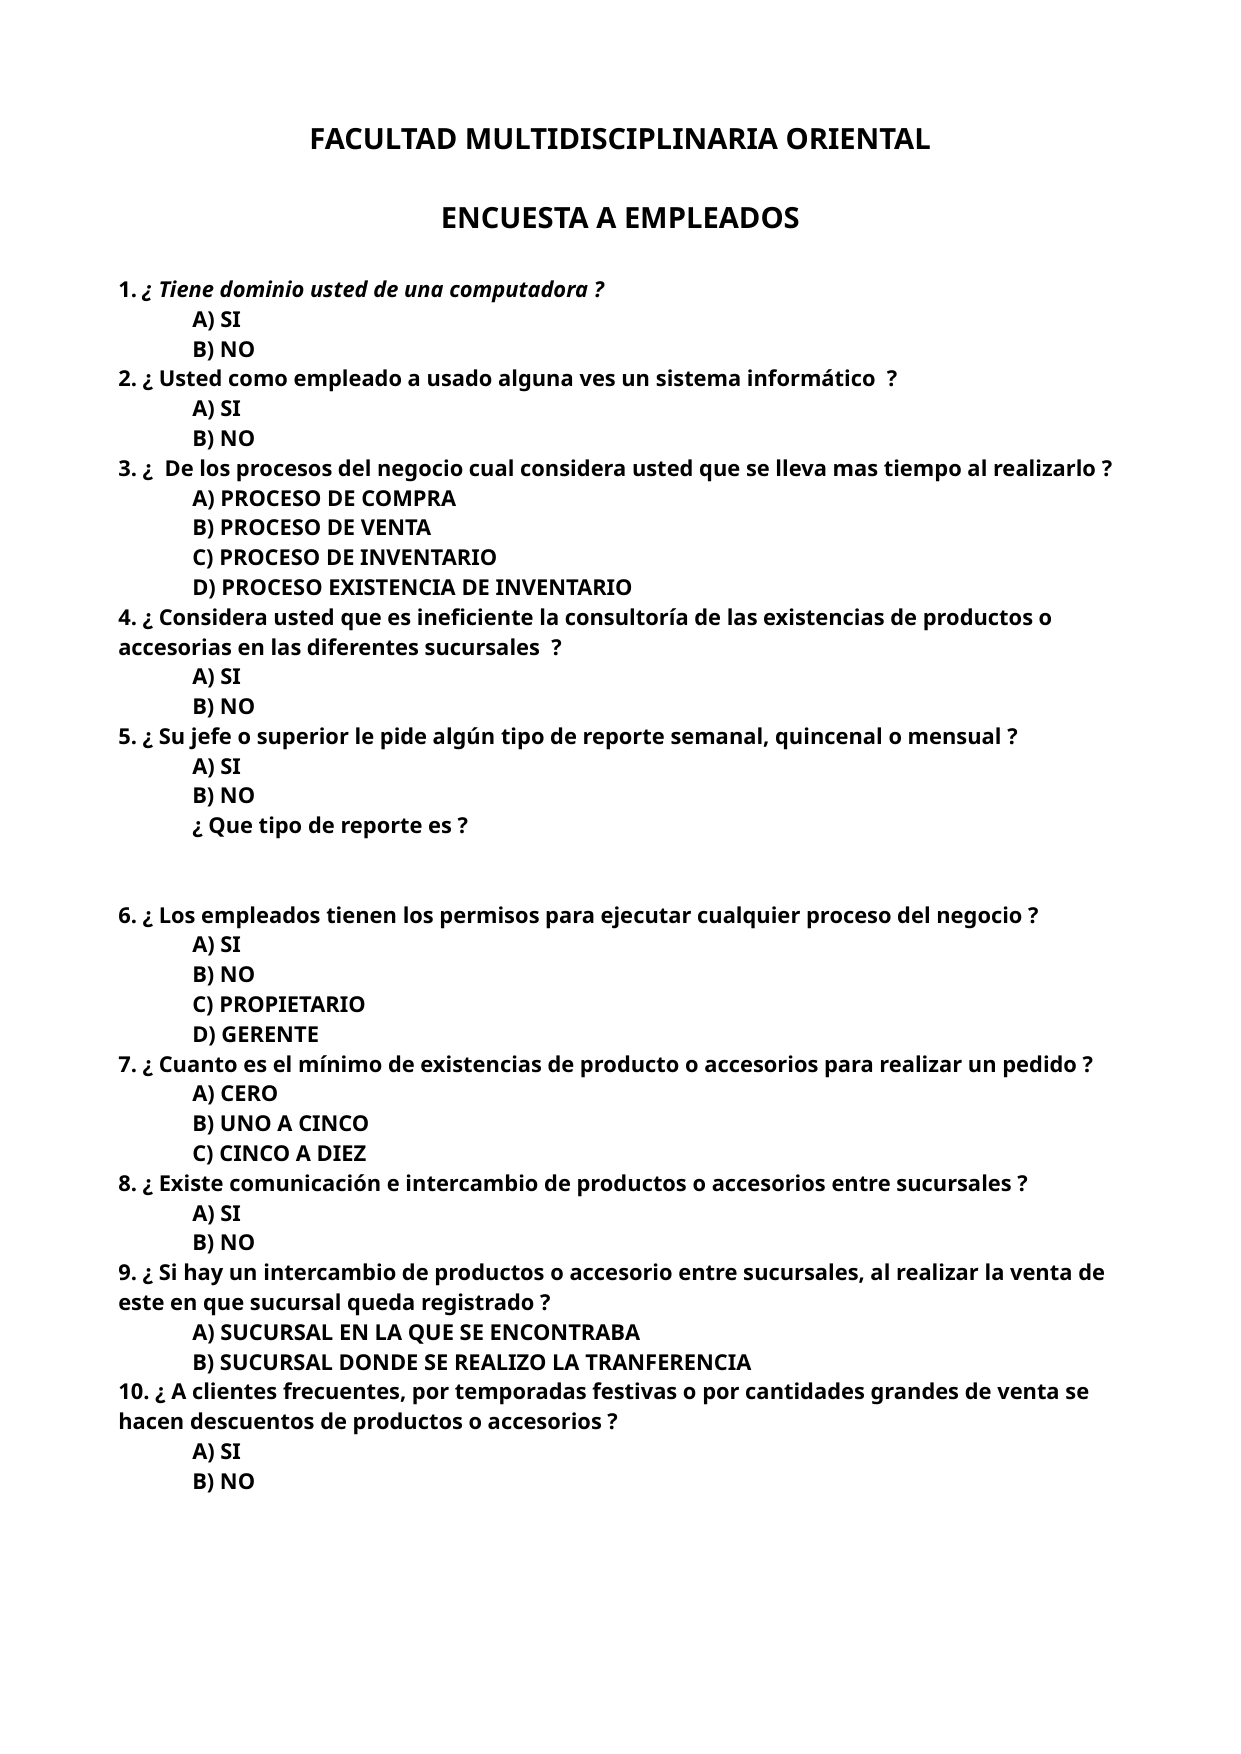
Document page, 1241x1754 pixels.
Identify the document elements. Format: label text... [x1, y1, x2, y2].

text A) SI [118, 1436, 1122, 1466]
text 8. ¿ Existe comunicación e intercambio de productos o accesorios entre sucursales ? [118, 1168, 1122, 1198]
text D) GERENTE [118, 1019, 1122, 1049]
text C) PROCESO DE INVENTARIO [118, 542, 1122, 572]
text 10. ¿ A clientes frecuentes, por temporadas festivas o por cantidades grandes de venta se hacen descuentos de productos o accesorios ? [118, 1376, 1122, 1436]
text A) SUCURSAL EN LA QUE SE ENCONTRABA [118, 1317, 1122, 1347]
text D) PROCESO EXISTENCIA DE INVENTARIO [118, 572, 1122, 602]
text 1. ¿ Tiene dominio usted de una computadora ? [118, 274, 1122, 304]
text 4. ¿ Considera usted que es ineficiente la consultoría de las existencias de productos o accesorias en las diferentes sucursales ? [118, 602, 1122, 661]
text A) SI [118, 393, 1122, 423]
text B) NO [118, 1227, 1122, 1257]
text B) NO [118, 423, 1122, 453]
text B) NO [118, 959, 1122, 989]
text ENCUESTA A EMPLEADOS [118, 197, 1122, 237]
text B) PROCESO DE VENTA [118, 512, 1122, 542]
text B) NO [118, 334, 1122, 363]
text B) NO [118, 1466, 1122, 1496]
text A) PROCESO DE COMPRA [118, 483, 1122, 512]
text A) SI [118, 661, 1122, 691]
text A) SI [118, 304, 1122, 334]
text A) SI [118, 1198, 1122, 1227]
text A) CERO [118, 1078, 1122, 1108]
text 7. ¿ Cuanto es el mínimo de existencias de producto o accesorios para realizar un pedido ? [118, 1049, 1122, 1078]
text B) UNO A CINCO [118, 1108, 1122, 1138]
text A) SI [118, 751, 1122, 781]
text C) CINCO A DIEZ [118, 1138, 1122, 1168]
text 2. ¿ Usted como empleado a usado alguna ves un sistema informático ? [118, 363, 1122, 393]
text FACULTAD MULTIDISCIPLINARIA ORIENTAL [118, 118, 1122, 158]
text 3. ¿ De los procesos del negocio cual considera usted que se lleva mas tiempo al realizarlo ? [118, 453, 1122, 483]
text B) NO [118, 691, 1122, 721]
text A) SI [118, 929, 1122, 959]
text C) PROPIETARIO [118, 989, 1122, 1019]
text B) NO [118, 781, 1122, 810]
text ¿ Que tipo de reporte es ? [118, 810, 1122, 840]
text 6. ¿ Los empleados tienen los permisos para ejecutar cualquier proceso del negocio ? [118, 900, 1122, 929]
text 5. ¿ Su jefe o superior le pide algún tipo de reporte semanal, quincenal o mensual ? [118, 721, 1122, 751]
text B) SUCURSAL DONDE SE REALIZO LA TRANFERENCIA [118, 1347, 1122, 1376]
text 9. ¿ Si hay un intercambio de productos o accesorio entre sucursales, al realizar la venta de este en que sucursal queda registrado ? [118, 1257, 1122, 1317]
